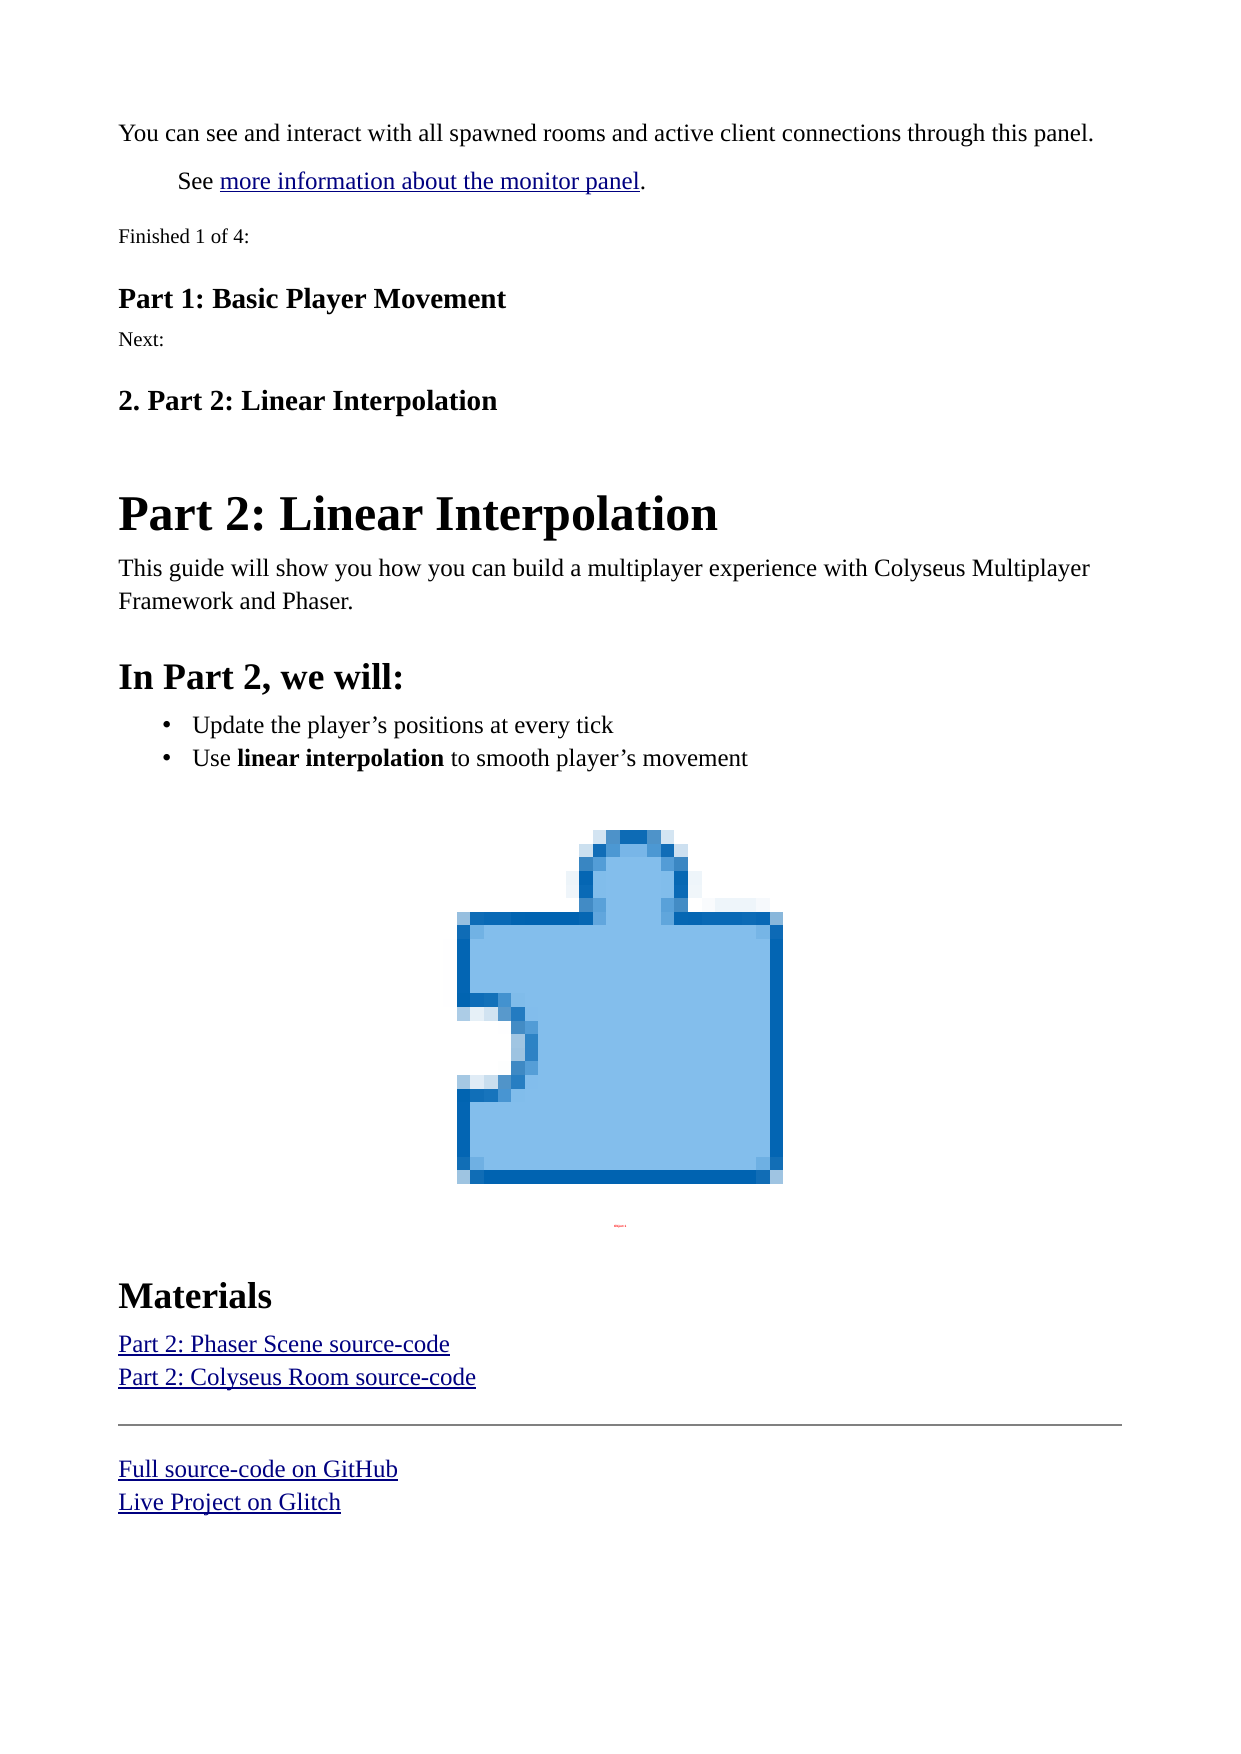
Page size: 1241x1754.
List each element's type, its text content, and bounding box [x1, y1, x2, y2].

text Full source-code on GitHub Live Project on Glitch [118, 1454, 1122, 1516]
subtitle In Part 2, we will: [118, 655, 1122, 698]
subtitle 2. Part 2: Linear Interpolation [118, 383, 1122, 417]
subtitle Part 1: Basic Player Movement [118, 281, 1122, 314]
text Finished 1 of 4: [118, 224, 1122, 248]
text Part 2: Phaser Scene source-code Part 2: Colyseus Room source-code [118, 1329, 1122, 1391]
list Use linear interpolation to smooth player’s movement [162, 743, 1122, 772]
text You can see and interact with all spawned rooms and active client connections through this panel. [118, 118, 1122, 147]
text Next: [118, 327, 1122, 351]
text This guide will show you how you can build a multiplayer experience with Colyseus Multiplayer Framework and Phaser. [118, 553, 1122, 615]
subtitle Part 2: Linear Interpolation [118, 483, 1122, 541]
text See more information about the monitor panel. [177, 166, 1063, 194]
subtitle Materials [118, 1274, 1122, 1317]
list Update the player’s positions at every tick [162, 710, 1122, 739]
